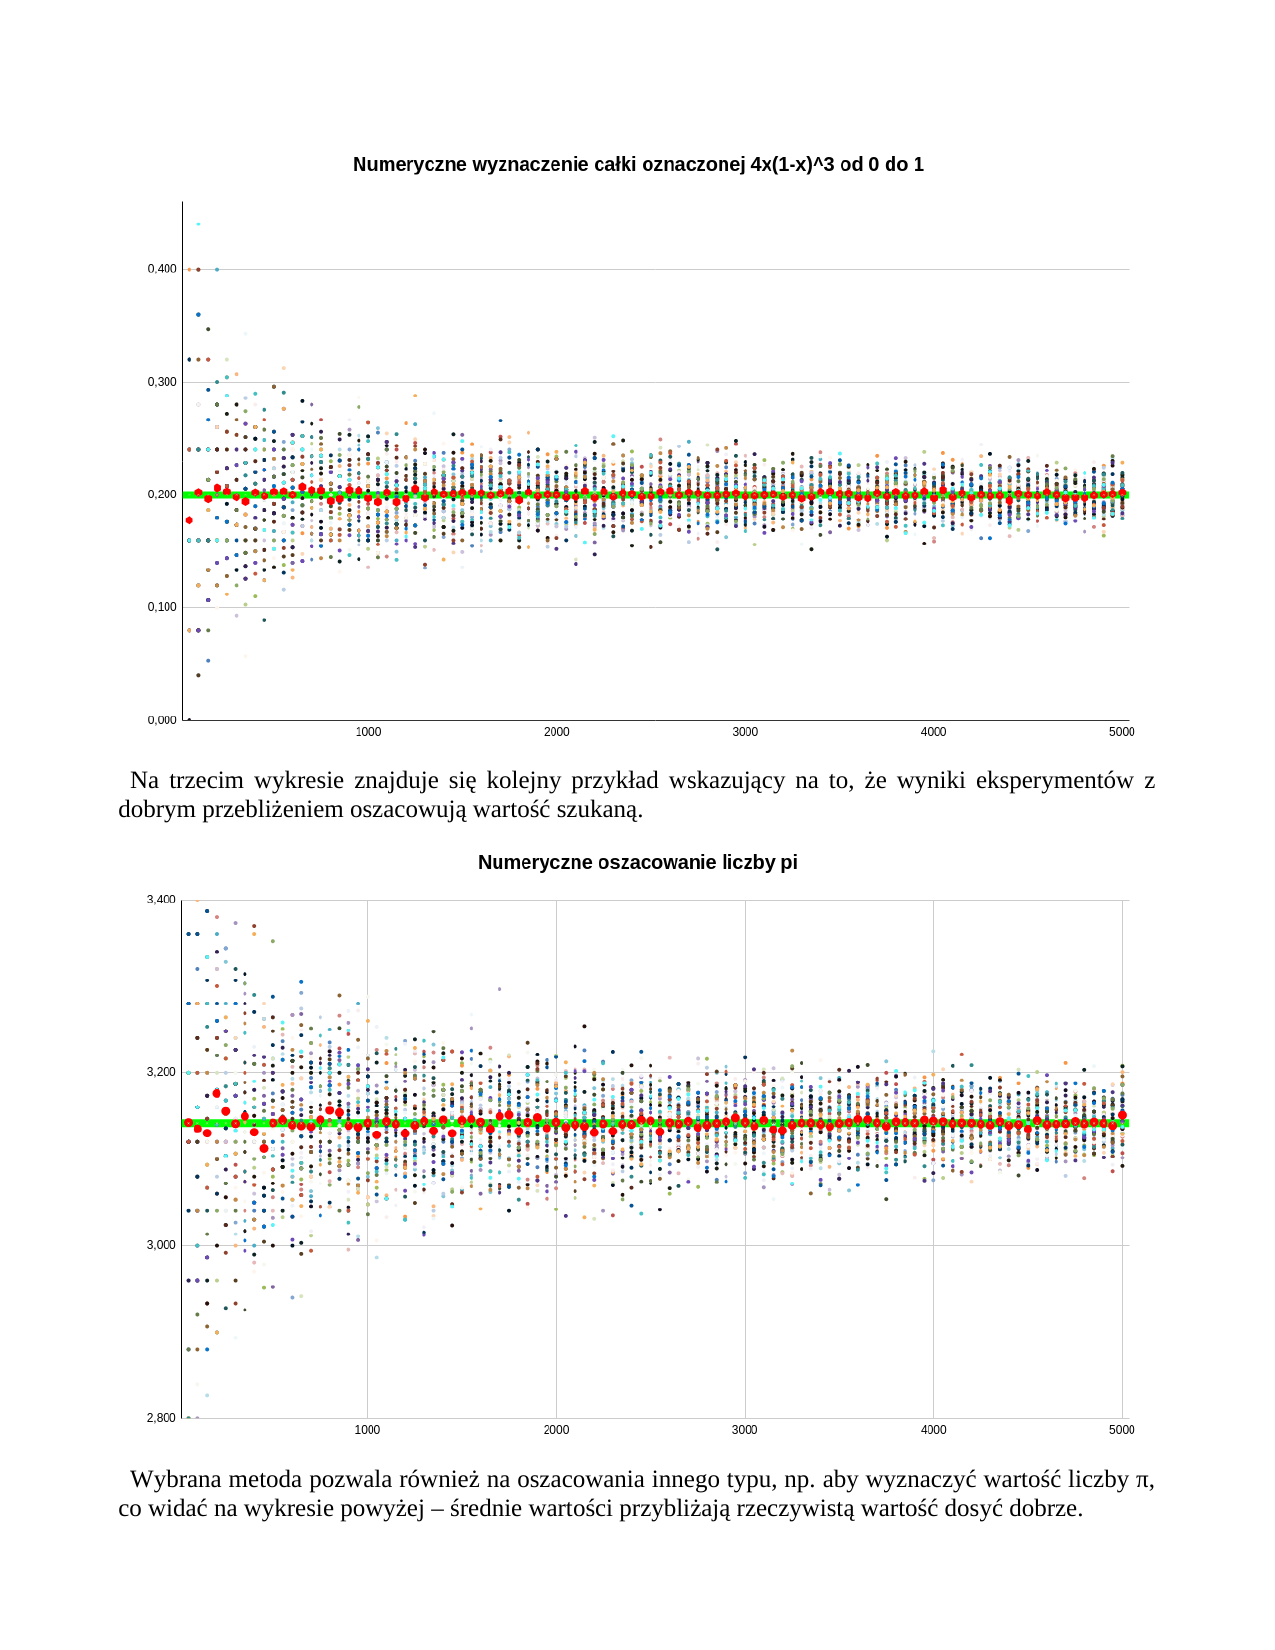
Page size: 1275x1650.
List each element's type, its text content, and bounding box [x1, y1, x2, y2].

picture [118, 125, 1157, 766]
text Wybrana metoda pozwala również na oszacowania innego typu, np. aby wyznaczyć wartość liczby π, co widać na wykresie powyżej – średnie wartości przybliżają rzeczywistą wartość dosyć dobrze. [118, 1464, 1157, 1521]
text [118, 118, 1157, 125]
picture [118, 826, 1157, 1464]
text Na trzecim wykresie znajduje się kolejny przykład wskazujący na to, że wyniki eksperymentów z dobrym przebliżeniem oszacowują wartość szukaną. [118, 766, 1157, 823]
